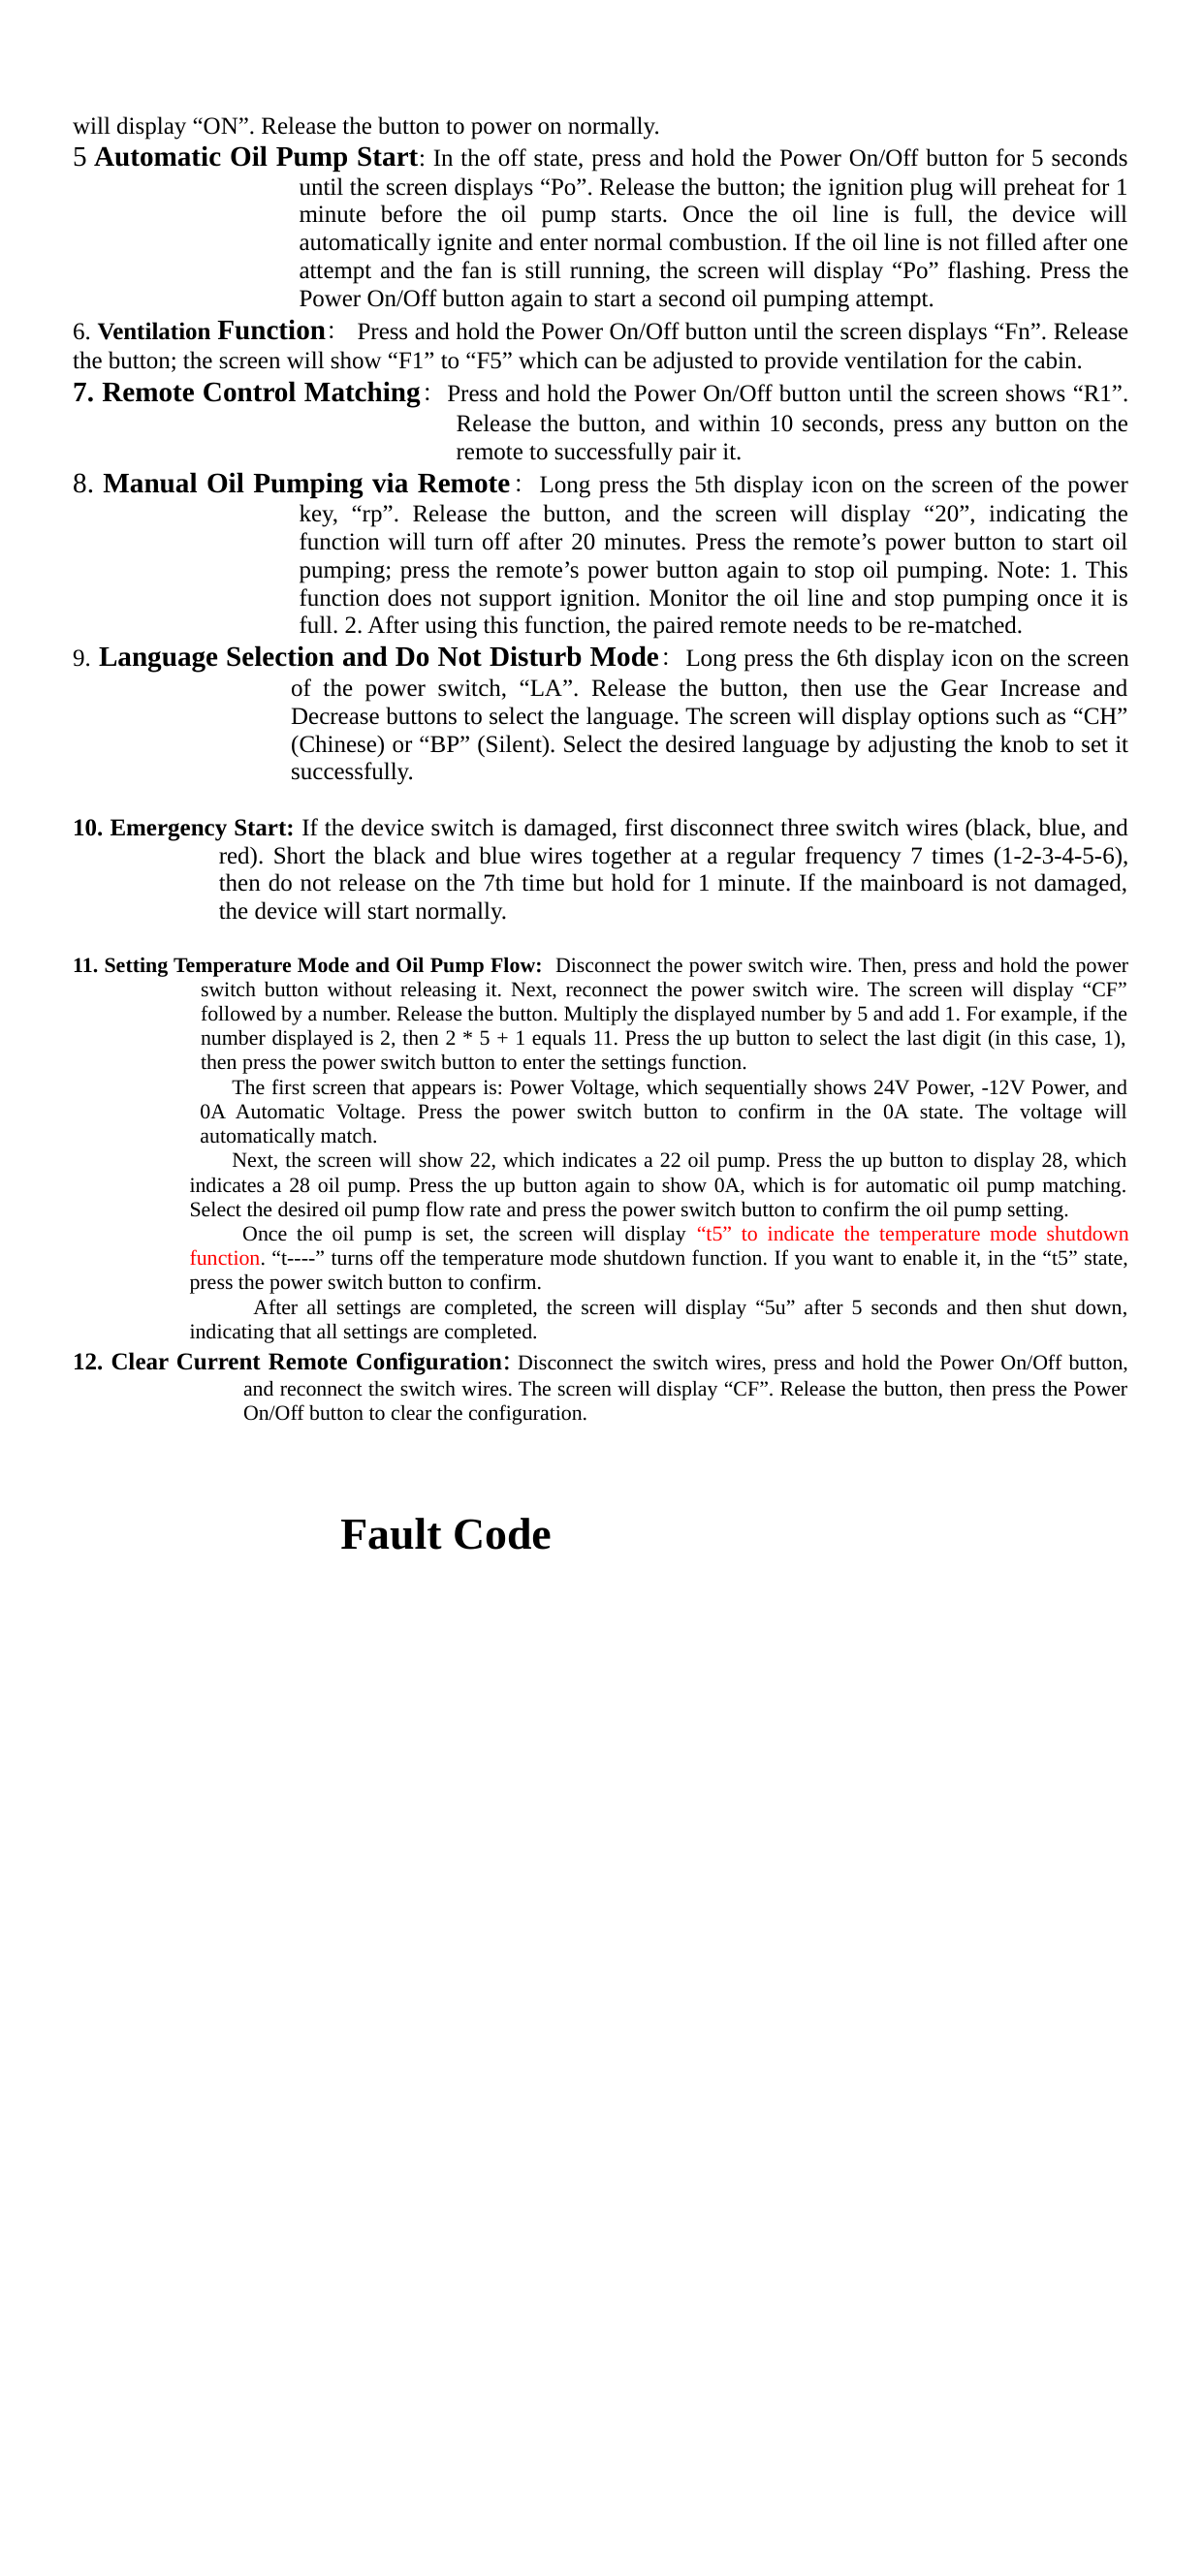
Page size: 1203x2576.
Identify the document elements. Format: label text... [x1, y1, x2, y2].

text 7. Remote Control Matching：Press and hold the Power On/Off button until the screen shows “R1”. Release the button, and within 10 seconds, press any button on the remote to successfully pair it. [73, 374, 1129, 464]
list 12. Clear Current Remote Configuration: Disconnect the switch wires, press and hold the Power On/Off button, and reconnect the switch wires. The screen will display “CF”. Release the button, then press the Power On/Off button to clear the configuration. [73, 1343, 1129, 1425]
text 8. Manual Oil Pumping via Remote：Long press the 5th display icon on the screen of the power key, “rp”. Release the button, and the screen will display “20”, indicating the function will turn off after 20 minutes. Press the remote’s power button to start oil pumping; press the remote’s power button again to stop oil pumping. Note: 1. This function does not support ignition. Monitor the oil line and stop pumping once it is full. 2. After using this function, the paired remote needs to be re-matched. [73, 464, 1129, 639]
text 9. Language Selection and Do Not Disturb Mode：Long press the 6th display icon on the screen of the power switch, “LA”. Release the button, then use the Gear Increase and Decrease buttons to select the language. The screen will display options such as “CH” (Chinese) or “BP” (Silent). Select the desired language by adjusting the knob to set it successfully. [73, 639, 1129, 785]
list 11. Setting Temperature Mode and Oil Pump Flow: Disconnect the power switch wire. Then, press and hold the power switch button without releasing it. Next, reconnect the power switch wire. The screen will display “CF” followed by a number. Release the button. Multiply the displayed number by 5 and add 1. For example, if the number displayed is 2, then 2 * 5 + 1 equals 11. Press the up button to select the last digit (in this case, 1), then press the power switch button to enter the settings function. [73, 953, 1129, 1075]
list The first screen that appears is: Power Voltage, which sequentially shows 24V Power, -12V Power, and 0A Automatic Voltage. Press the power switch button to confirm in the 0A state. The voltage will automatically match. [200, 1075, 1129, 1147]
list After all settings are completed, the screen will display “5u” after 5 seconds and then shut down, indicating that all settings are completed. [189, 1295, 1129, 1343]
subtitle Fault Code [73, 1508, 1129, 1558]
text 10. Emergency Start: If the device switch is damaged, first disconnect three switch wires (black, blue, and red). Short the black and blue wires together at a regular frequency 7 times (1-2-3-4-5-6), then do not release on the 7th time but hold for 1 minute. If the mainboard is not damaged, the device will start normally. [73, 813, 1129, 925]
text 6. Ventilation Function： Press and hold the Power On/Off button until the screen displays “Fn”. Release the button; the screen will show “F1” to “F5” which can be adjusted to provide ventilation for the cabin. [73, 311, 1129, 374]
text will display “ON”. Release the button to power on normally. [73, 111, 1129, 140]
text 5 Automatic Oil Pump Start: In the off state, press and hold the Power On/Off button for 5 seconds until the screen displays “Po”. Release the button; the ignition plug will preheat for 1 minute before the oil pump starts. Once the oil line is full, the device will automatically ignite and enter normal combustion. If the oil line is not filled after one attempt and the fan is still running, the screen will display “Po” flashing. Press the Power On/Off button again to start a second oil pumping attempt. [73, 140, 1129, 311]
list Once the oil pump is set, the screen will display “t5” to indicate the temperature mode shutdown function. “t----” turns off the temperature mode shutdown function. If you want to enable it, in the “t5” state, press the power switch button to confirm. [189, 1221, 1129, 1295]
list Next, the screen will show 22, which indicates a 22 oil pump. Press the up button to display 28, which indicates a 28 oil pump. Press the up button again to show 0A, which is for automatic oil pump matching. Select the desired oil pump flow rate and press the power switch button to confirm the oil pump setting. [189, 1147, 1129, 1221]
